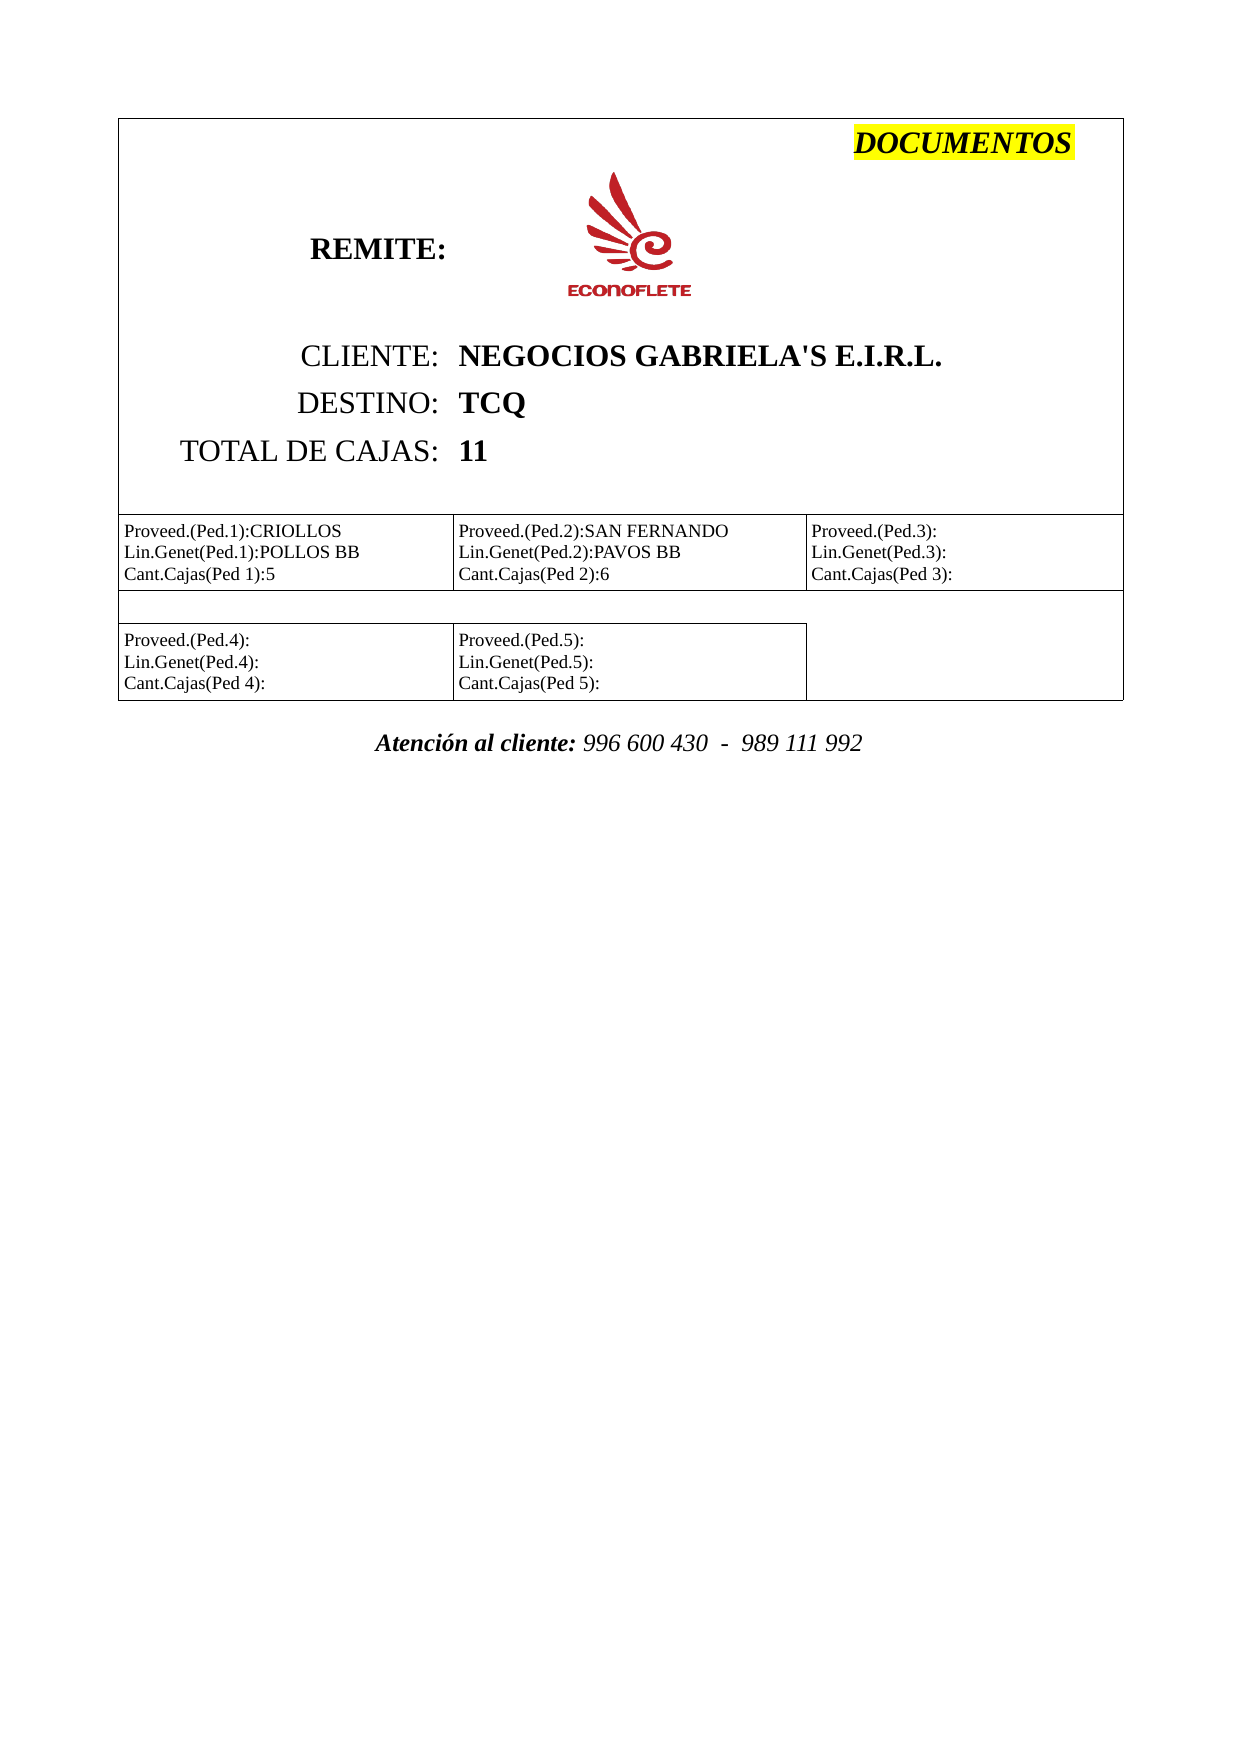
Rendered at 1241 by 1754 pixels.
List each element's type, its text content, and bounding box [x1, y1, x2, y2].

table_cell 11 [453, 426, 1123, 474]
table_cell [119, 591, 453, 623]
text Atención al cliente: 996 600 430 - 989 111 992 [118, 728, 1122, 757]
table_cell REMITE: [119, 166, 453, 332]
table_cell Proveed.(Ped.4): Lin.Genet(Ped.4): Cant.Cajas(Ped 4): [119, 624, 453, 699]
table_cell Proveed.(Ped.1):CRIOLLOS Lin.Genet(Ped.1):POLLOS BB Cant.Cajas(Ped 1):5 [119, 515, 453, 590]
table_cell [806, 379, 1123, 426]
table_cell [119, 474, 453, 514]
table_cell [806, 591, 1123, 623]
table_header [119, 119, 453, 166]
table_cell NEGOCIOS GABRIELA'S E.I.R.L. [453, 332, 1123, 379]
table_cell TOTAL DE CAJAS: [119, 426, 453, 474]
table_cell DESTINO: [119, 379, 453, 426]
table_cell CLIENTE: [119, 332, 453, 379]
table_cell Proveed.(Ped.3): Lin.Genet(Ped.3): Cant.Cajas(Ped 3): [807, 515, 1123, 590]
table_header DOCUMENTOS [806, 119, 1123, 166]
table_cell [453, 474, 806, 514]
table_cell [806, 474, 1123, 514]
table_cell TCQ [453, 379, 806, 426]
table_cell [453, 166, 806, 332]
table_header [453, 119, 806, 166]
table_cell Proveed.(Ped.2):SAN FERNANDO Lin.Genet(Ped.2):PAVOS BB Cant.Cajas(Ped 2):6 [454, 515, 806, 590]
table_cell [806, 166, 1123, 332]
table_cell [807, 623, 1123, 699]
table_cell [453, 591, 806, 623]
table_cell Proveed.(Ped.5): Lin.Genet(Ped.5): Cant.Cajas(Ped 5): [454, 624, 806, 699]
picture [552, 171, 707, 297]
